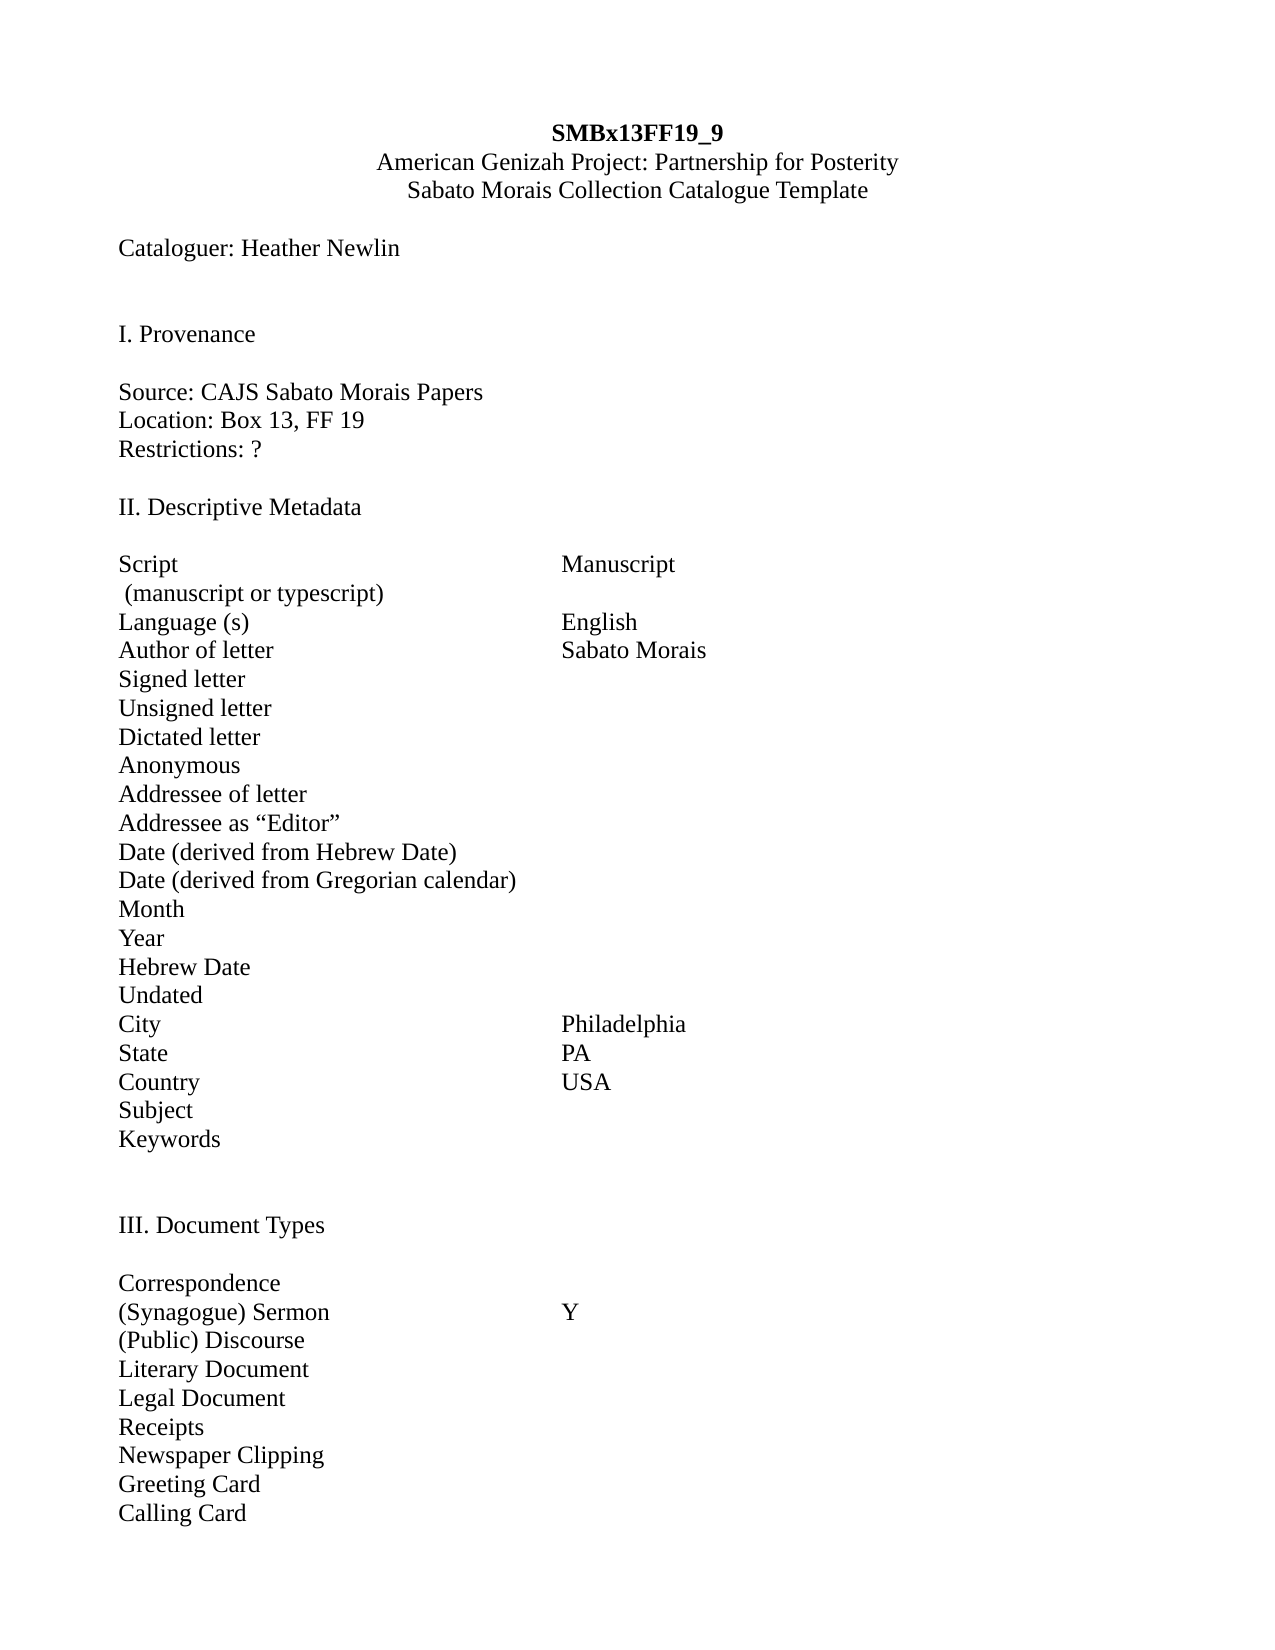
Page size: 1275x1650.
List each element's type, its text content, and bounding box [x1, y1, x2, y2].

text Addressee as “Editor” [118, 808, 1157, 837]
text Country USA [118, 1067, 1157, 1096]
text Calling Card [118, 1498, 1157, 1527]
text Signed letter [118, 664, 1157, 693]
text Location: Box 13, FF 19 [118, 406, 1157, 434]
text SMBx13FF19_9 [118, 118, 1157, 147]
text Keywords [118, 1124, 1157, 1153]
text Newspaper Clipping [118, 1441, 1157, 1469]
text (Public) Discourse [118, 1326, 1157, 1354]
text II. Descriptive Metadata [118, 492, 1157, 521]
text Date (derived from Gregorian calendar) [118, 866, 1157, 894]
text Year [118, 923, 1157, 952]
text Unsigned letter [118, 693, 1157, 722]
text Language (s) English [118, 607, 1157, 636]
text Date (derived from Hebrew Date) [118, 837, 1157, 866]
text Sabato Morais Collection Catalogue Template [118, 176, 1157, 204]
text Greeting Card [118, 1469, 1157, 1498]
text Source: CAJS Sabato Morais Papers [118, 377, 1157, 406]
text State PA [118, 1038, 1157, 1067]
text City Philadelphia [118, 1009, 1157, 1038]
text Receipts [118, 1412, 1157, 1441]
text Addressee of letter [118, 779, 1157, 808]
text Literary Document [118, 1354, 1157, 1383]
text Anonymous [118, 751, 1157, 779]
text Author of letter Sabato Morais [118, 636, 1157, 664]
text III. Document Types [118, 1211, 1157, 1239]
text Cataloguer: Heather Newlin [118, 233, 1157, 262]
text (manuscript or typescript) [118, 578, 1157, 607]
text Hebrew Date [118, 952, 1157, 981]
text I. Provenance [118, 319, 1157, 348]
text Undated [118, 981, 1157, 1009]
text (Synagogue) Sermon Y [118, 1297, 1157, 1326]
text Dictated letter [118, 722, 1157, 751]
text Restrictions: ? [118, 434, 1157, 463]
text Correspondence [118, 1268, 1157, 1297]
text Legal Document [118, 1383, 1157, 1412]
text Month [118, 894, 1157, 923]
text Script Manuscript [118, 549, 1157, 578]
text American Genizah Project: Partnership for Posterity [118, 147, 1157, 176]
text Subject [118, 1096, 1157, 1124]
